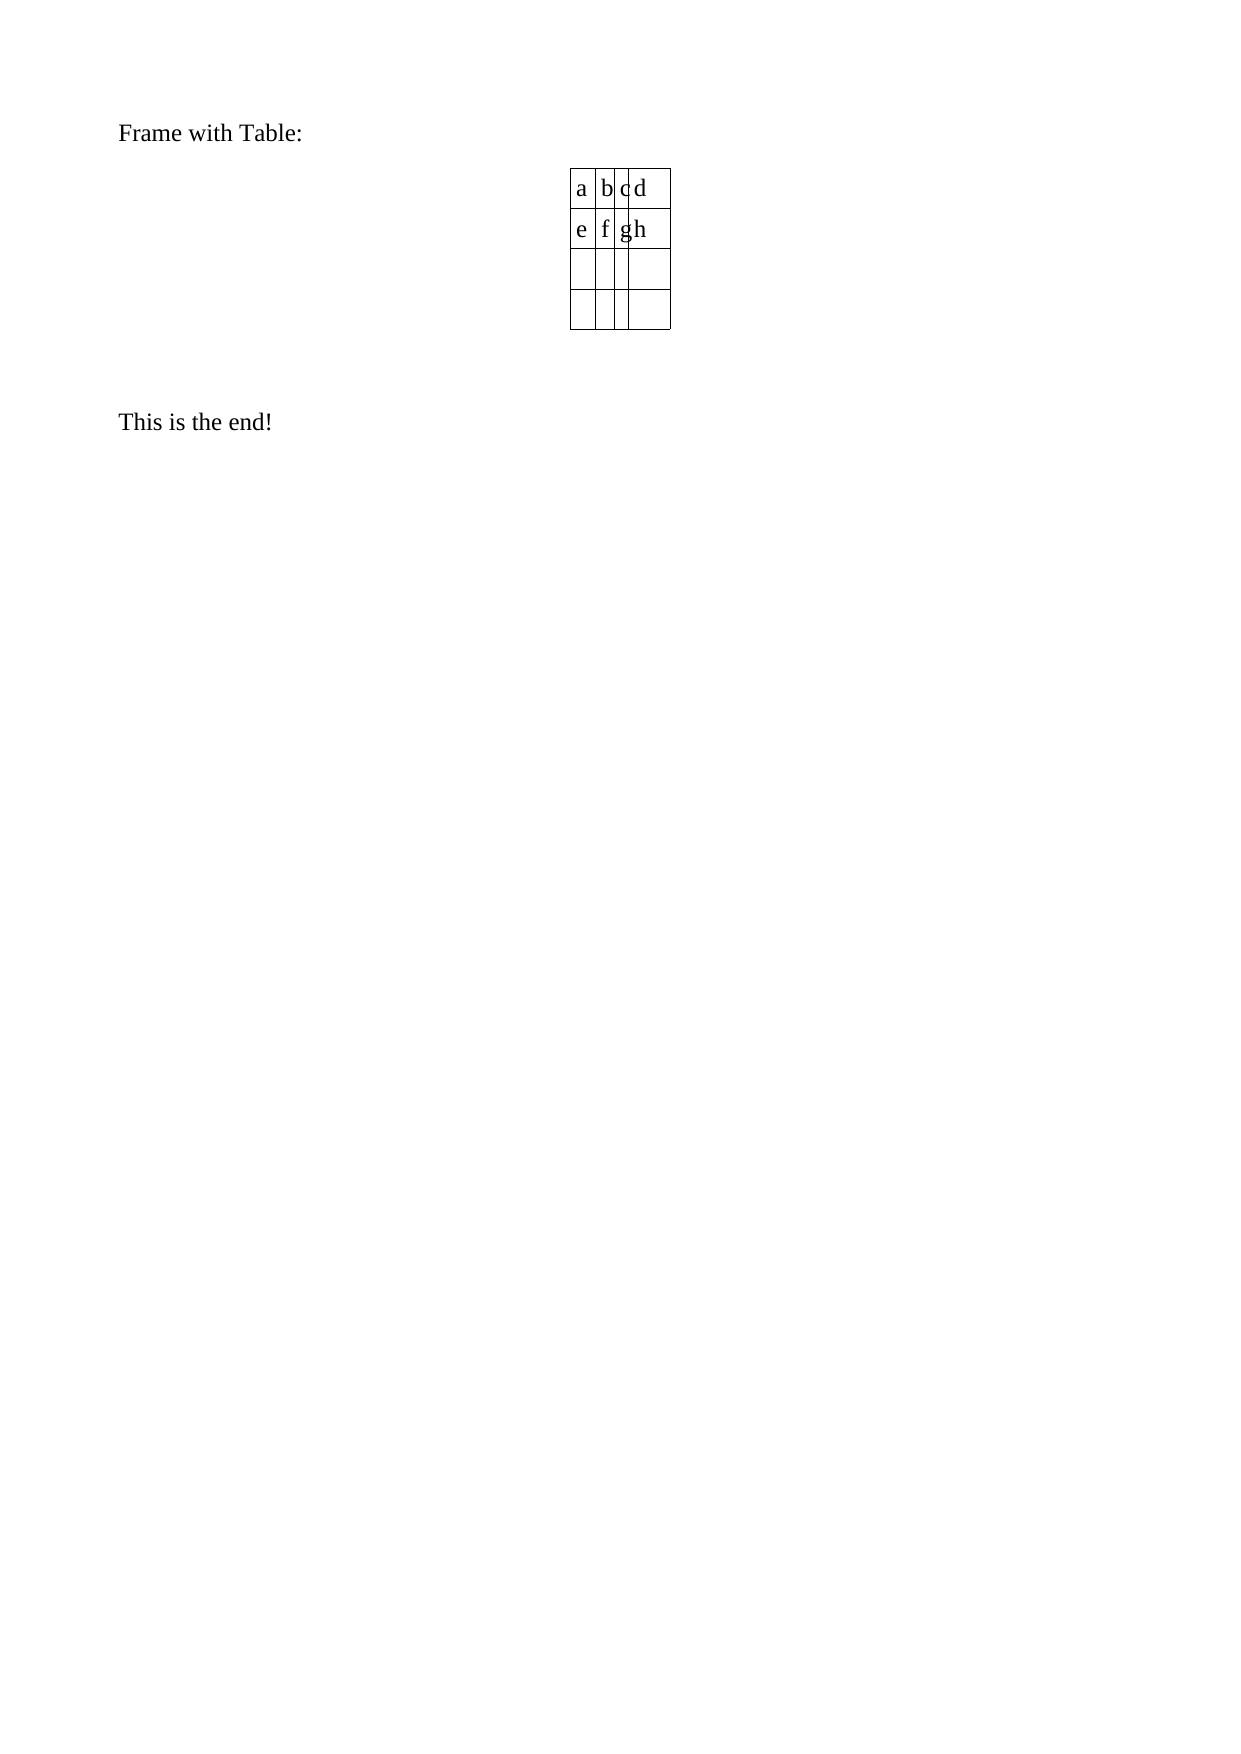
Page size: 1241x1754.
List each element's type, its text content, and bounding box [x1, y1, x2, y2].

table_cell [629, 249, 670, 289]
table_cell [615, 290, 628, 329]
table_header c [615, 169, 628, 208]
table_cell f [596, 209, 614, 248]
table_cell h [629, 209, 670, 248]
table_cell g [615, 209, 628, 248]
table_cell [596, 290, 614, 329]
table_header a [571, 169, 595, 208]
table_header d [629, 169, 670, 208]
text This is the end! [118, 407, 1122, 436]
table_cell [571, 290, 595, 329]
table_cell [596, 249, 614, 289]
table_cell e [571, 209, 595, 248]
table_header c [622, 185, 628, 195]
table_header b [596, 169, 614, 208]
table_cell [571, 249, 595, 289]
table_cell [615, 249, 628, 289]
text Frame with Table: [118, 118, 1122, 147]
table_cell [629, 290, 670, 329]
